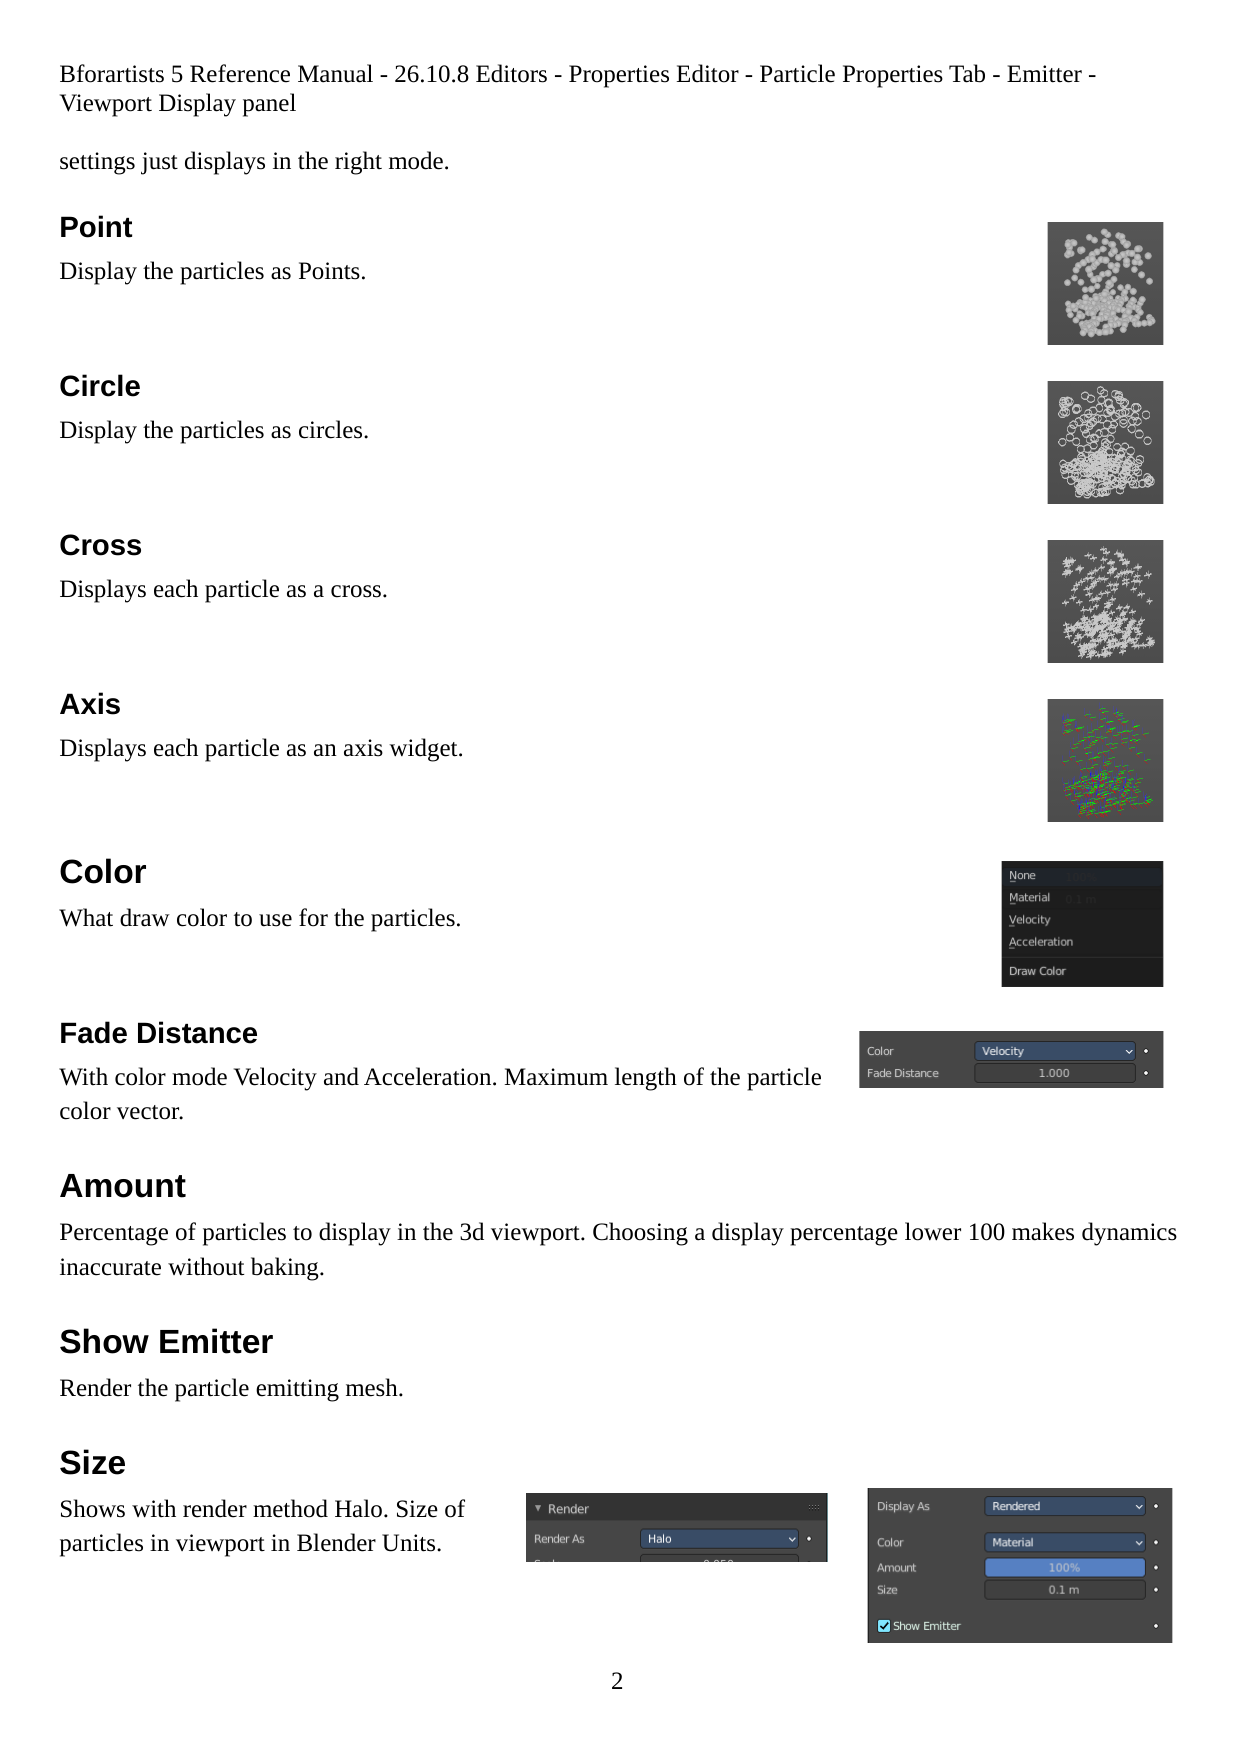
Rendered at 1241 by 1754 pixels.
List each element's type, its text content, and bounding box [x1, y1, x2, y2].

text Display the particles as Points. [59, 256, 1047, 285]
subtitle Point [59, 210, 1181, 243]
text [828, 1494, 867, 1557]
text Shows with render method Halo. Size of particles in viewport in Blender Units. [59, 1494, 526, 1557]
text Displays each particle as an axis widget. [59, 733, 1047, 762]
picture [1047, 699, 1164, 822]
picture [1047, 381, 1164, 504]
text settings just displays in the right mode. [59, 146, 1181, 175]
text Percentage of particles to display in the 3d viewport. Choosing a display percentage lower 100 makes dynamics inaccurate without baking. [59, 1217, 1181, 1281]
picture [1047, 540, 1164, 663]
text With color mode Velocity and Acceleration. Maximum length of the particle color vector. [59, 1062, 1181, 1125]
picture [1047, 222, 1164, 345]
subtitle Cross [59, 528, 1181, 561]
text Displays each particle as a cross. [59, 574, 1047, 603]
subtitle Color [59, 852, 1181, 890]
subtitle Axis [59, 687, 1181, 720]
picture [859, 1031, 1164, 1088]
text What draw color to use for the particles. [59, 903, 1001, 932]
picture [1001, 861, 1164, 987]
text Display the particles as circles. [59, 415, 1047, 444]
subtitle Size [59, 1443, 1181, 1481]
text Render the particle emitting mesh. [59, 1373, 1181, 1402]
subtitle Circle [59, 369, 1181, 402]
subtitle Fade Distance [59, 1016, 1181, 1049]
picture [526, 1493, 828, 1562]
subtitle Show Emitter [59, 1322, 1181, 1360]
picture [867, 1488, 1173, 1643]
subtitle Amount [59, 1166, 1181, 1205]
